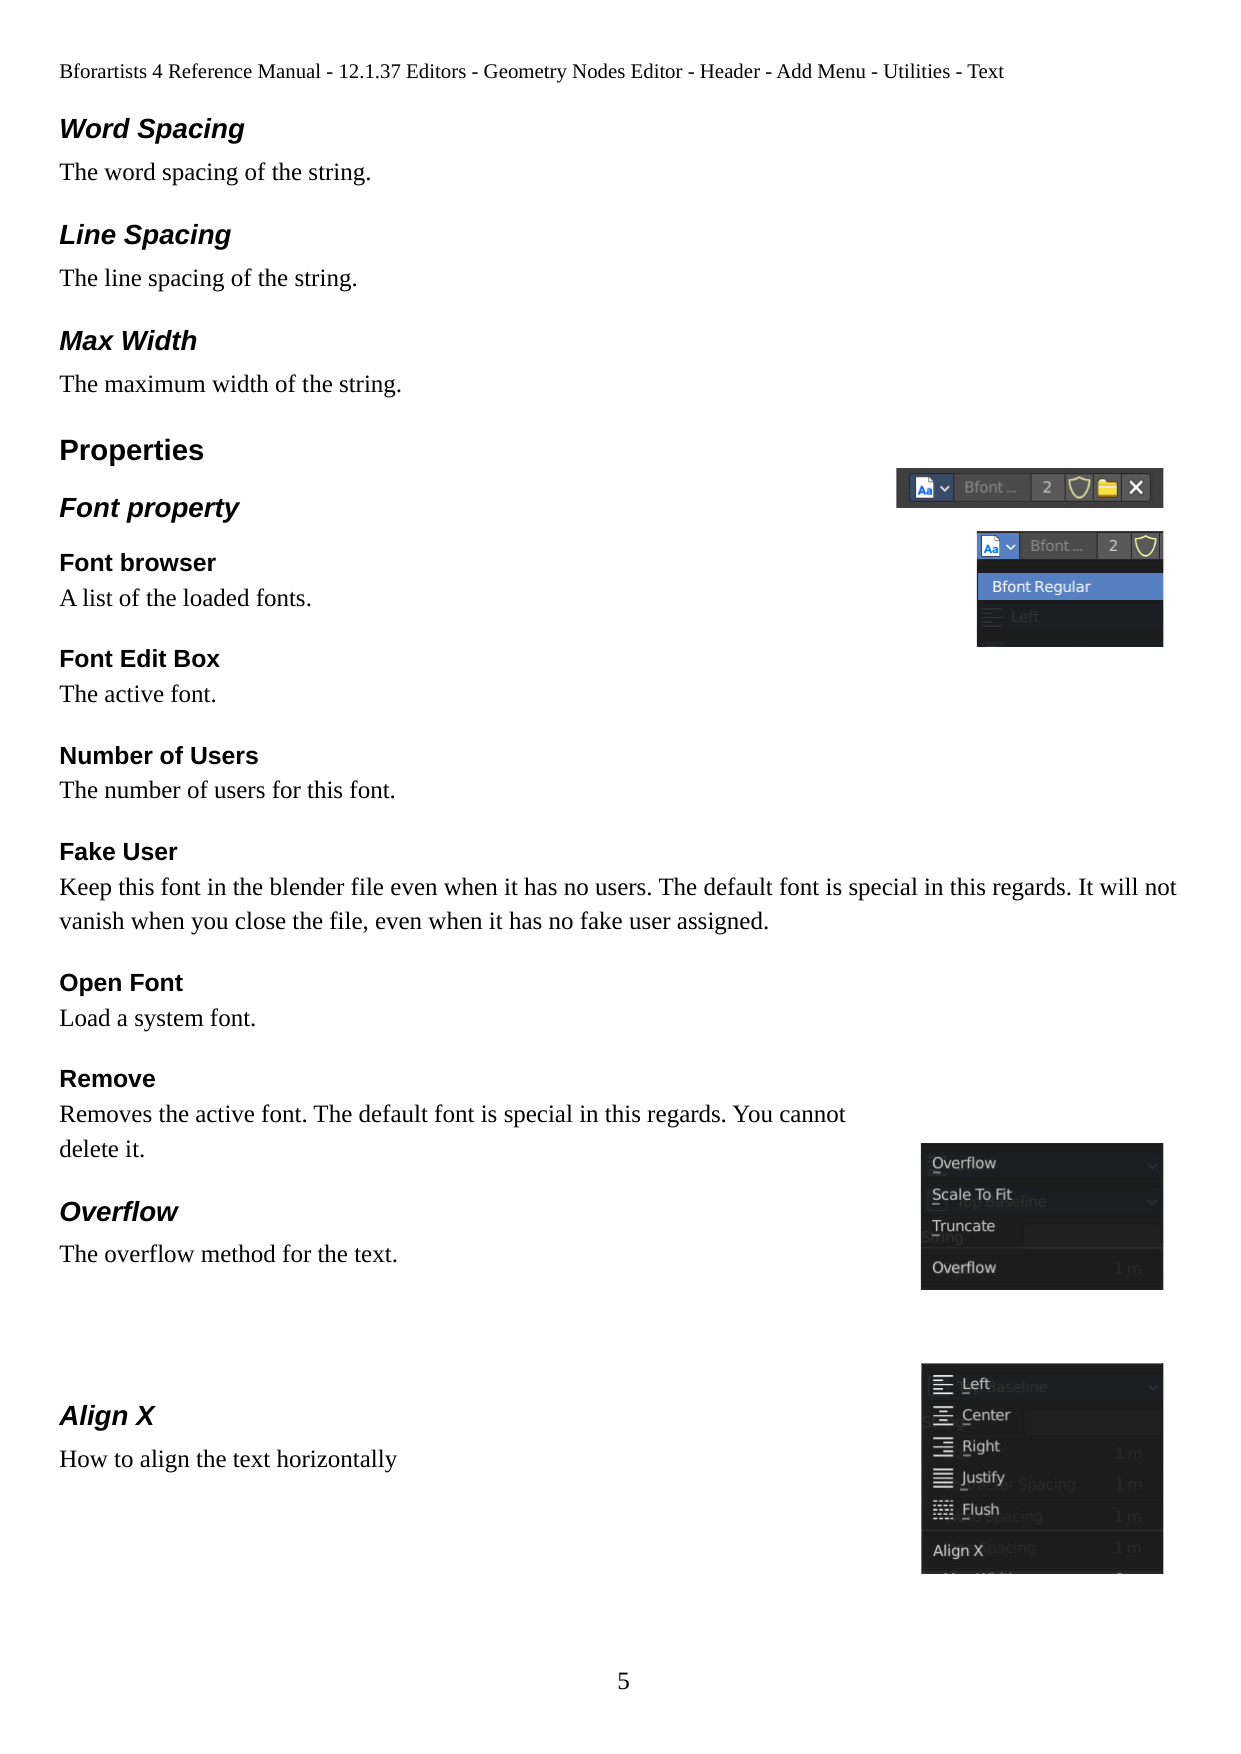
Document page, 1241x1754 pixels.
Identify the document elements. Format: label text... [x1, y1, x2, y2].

text The overflow method for the text. [59, 1239, 920, 1268]
picture [920, 1143, 1164, 1290]
subtitle Open Font [59, 968, 1181, 997]
picture [976, 531, 1164, 647]
subtitle Remove [59, 1064, 1181, 1093]
subtitle Font browser [59, 548, 976, 577]
subtitle Word Spacing [59, 113, 1181, 144]
text A list of the loaded fonts. [59, 583, 976, 612]
text The number of users for this font. [59, 776, 1181, 804]
subtitle Align X [59, 1399, 921, 1431]
subtitle Font Edit Box [59, 644, 1181, 673]
text Keep this font in the blender file even when it has no users. The default font is special in this regards. It will not vanish when you close the file, even when it has no fake user assigned. [59, 872, 1181, 935]
text Removes the active font. The default font is special in this regards. You cannot delete it. [59, 1099, 1181, 1162]
subtitle Overflow [59, 1195, 920, 1227]
subtitle Font property [59, 491, 1181, 523]
subtitle Max Width [59, 324, 1181, 356]
subtitle Fake User [59, 837, 1181, 866]
text The line spacing of the string. [59, 263, 1181, 292]
text The word spacing of the string. [59, 157, 1181, 186]
picture [921, 1363, 1164, 1574]
subtitle [1164, 1195, 1181, 1227]
subtitle Number of Users [59, 741, 1181, 769]
subtitle Properties [59, 432, 1181, 466]
picture [896, 468, 1164, 508]
subtitle [1164, 1399, 1181, 1431]
text The active font. [59, 679, 1181, 708]
text The maximum width of the string. [59, 369, 1181, 398]
subtitle [1164, 548, 1181, 577]
subtitle Line Spacing [59, 218, 1181, 250]
text How to align the text horizontally [59, 1444, 921, 1472]
text Load a system font. [59, 1003, 1181, 1032]
